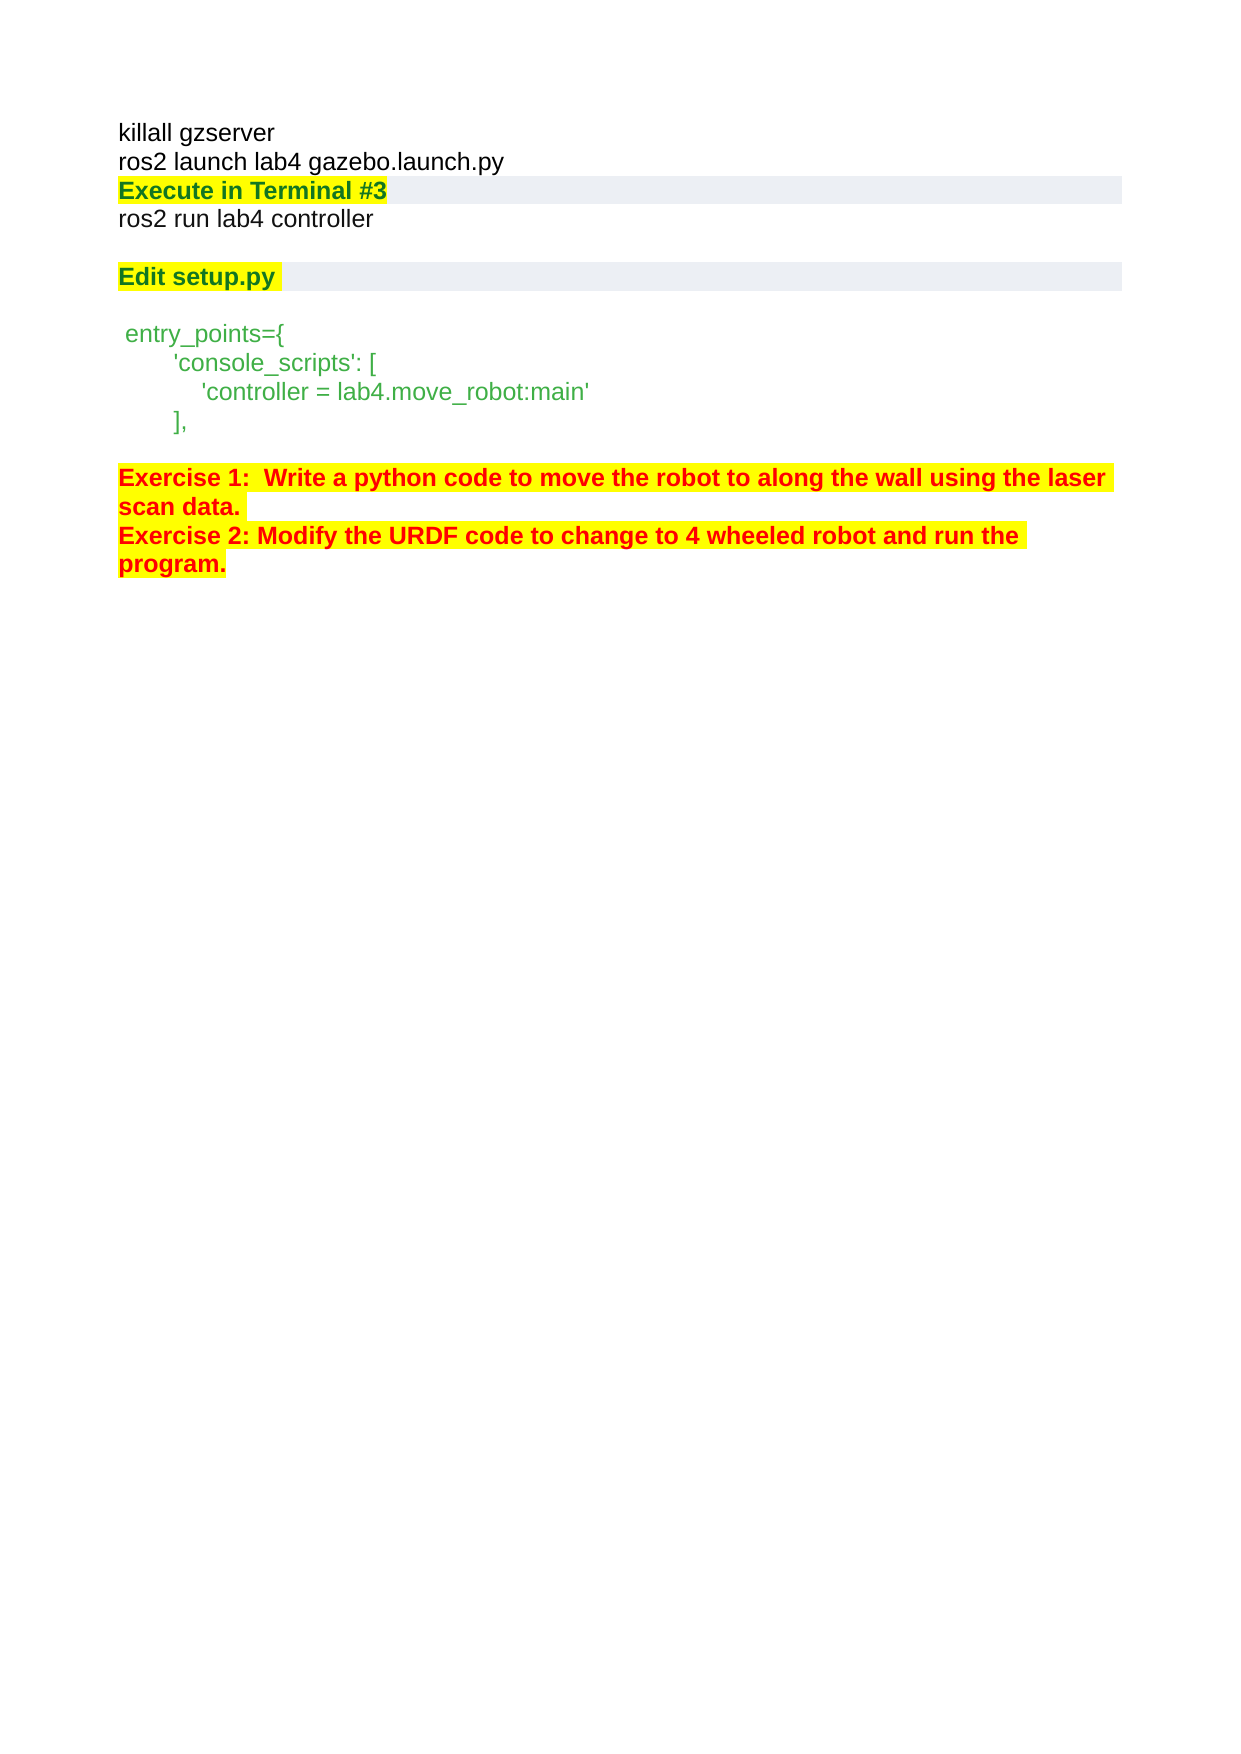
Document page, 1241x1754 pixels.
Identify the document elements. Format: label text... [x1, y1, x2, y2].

text ], [118, 406, 1122, 434]
text 'console_scripts': [ [118, 348, 1122, 377]
text Exercise 2: Modify the URDF code to change to 4 wheeled robot and run the program. [118, 521, 1122, 578]
text Edit setup.py [118, 262, 1122, 291]
text ros2 run lab4 controller [118, 204, 1122, 233]
text Execute in Terminal #3 [118, 176, 1122, 204]
text Exercise 1: Write a python code to move the robot to along the wall using the laser scan data. [118, 463, 1122, 521]
text entry_points={ [118, 319, 1122, 348]
text killall gzserver [118, 118, 1122, 147]
text 'controller = lab4.move_robot:main' [118, 377, 1122, 406]
text ros2 launch lab4 gazebo.launch.py [118, 147, 1122, 176]
